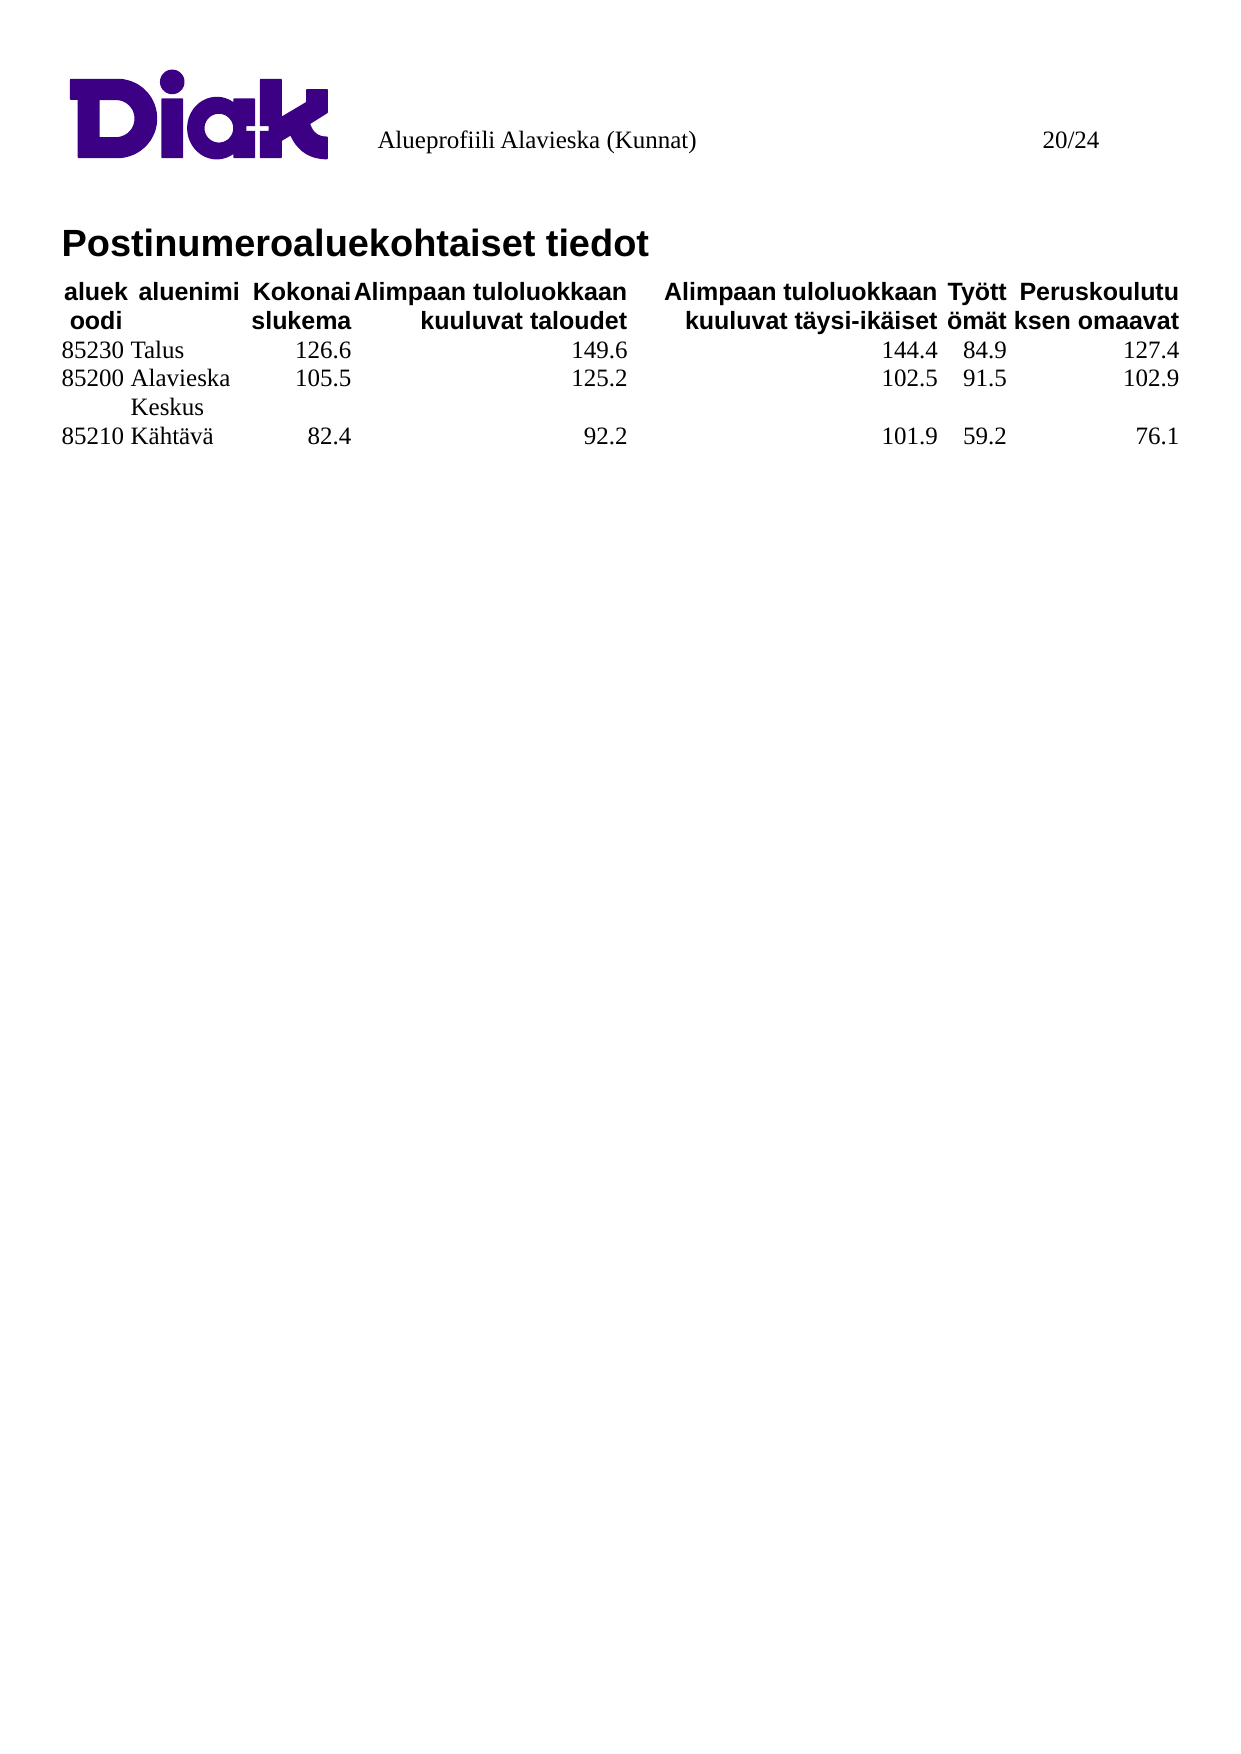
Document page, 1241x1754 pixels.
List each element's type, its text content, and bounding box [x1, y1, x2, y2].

table_cell 125.2 [351, 364, 627, 421]
table_header aluekoodi [61, 277, 130, 335]
table_cell 85200 [61, 364, 130, 421]
table_cell 127.4 [1007, 335, 1179, 363]
table_cell 102.5 [627, 364, 938, 421]
table_cell 92.2 [351, 421, 627, 450]
table_header aluenimi [130, 277, 248, 335]
table_cell 85210 [61, 421, 130, 450]
table_cell Kähtävä [130, 421, 248, 450]
table_header Kokonaislukema [248, 277, 351, 335]
table_cell 91.5 [938, 364, 1007, 421]
table_cell 126.6 [248, 335, 351, 363]
table_cell Talus [130, 335, 248, 363]
table_cell 105.5 [248, 364, 351, 421]
table_header Alimpaan tuloluokkaan kuuluvat taloudet [351, 277, 627, 335]
table_header Alimpaan tuloluokkaan kuuluvat täysi-ikäiset [627, 277, 938, 335]
table_cell 144.4 [627, 335, 938, 363]
table_cell 82.4 [248, 421, 351, 450]
table_cell 59.2 [938, 421, 1007, 450]
table_cell 85230 [61, 335, 130, 363]
table_cell 149.6 [351, 335, 627, 363]
table_cell Alavieska Keskus [130, 364, 248, 421]
table_header Peruskoulutuksen omaavat [1007, 277, 1179, 335]
subtitle Postinumeroaluekohtaiset tiedot [61, 221, 1179, 265]
table_cell 101.9 [627, 421, 938, 450]
table_header Työttömät [938, 277, 1007, 335]
table_cell 102.9 [1007, 364, 1179, 421]
table_cell 76.1 [1007, 421, 1179, 450]
table_cell 84.9 [938, 335, 1007, 363]
